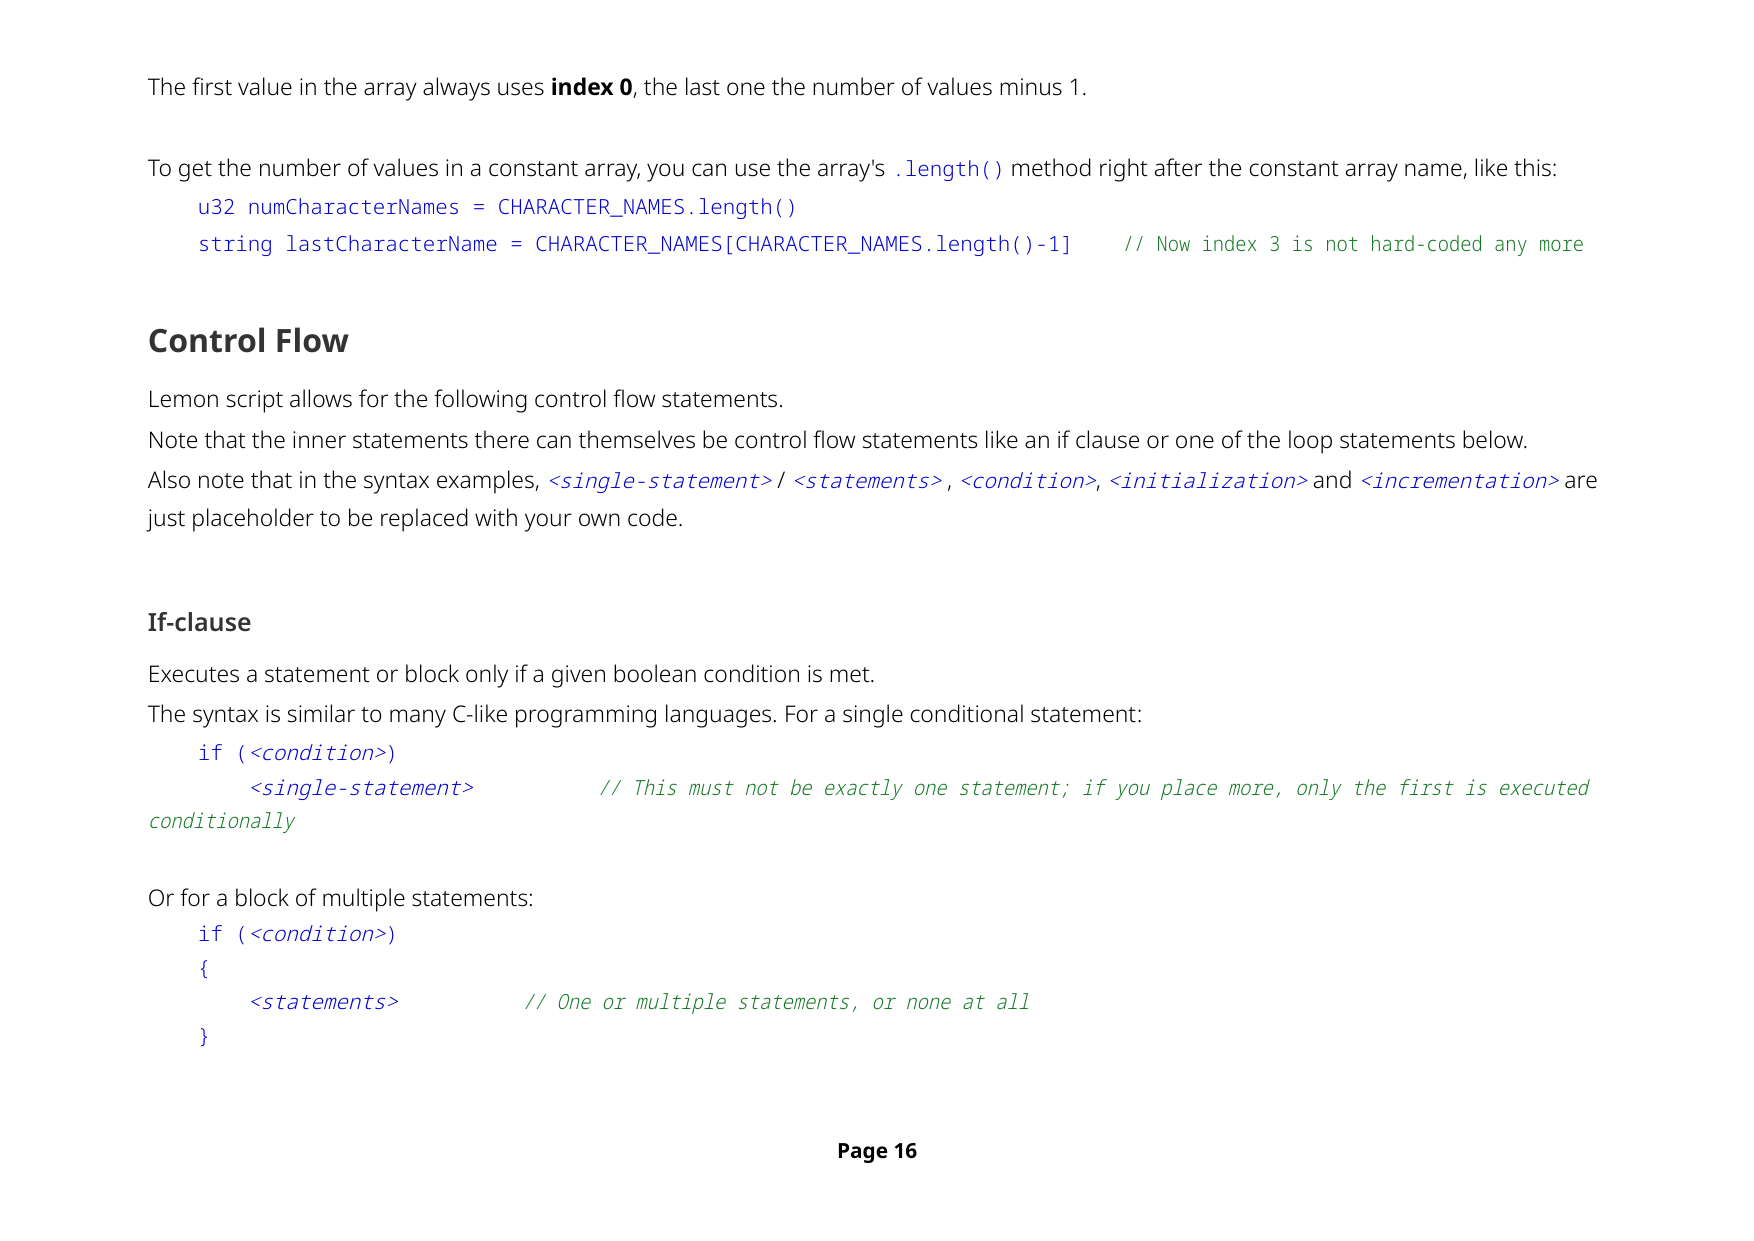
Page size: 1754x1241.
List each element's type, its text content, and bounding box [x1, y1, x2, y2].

text Lemon script allows for the following control flow statements. [148, 383, 1606, 414]
text To get the number of values in a constant array, you can use the array's .length() method right after the constant array name, like this: [148, 152, 1606, 183]
subtitle If-clause [148, 604, 1606, 638]
subtitle Control Flow [148, 318, 1606, 362]
text The syntax is similar to many C-like programming languages. For a single conditional statement: [148, 698, 1606, 729]
text The first value in the array always uses index 0, the last one the number of values minus 1. [148, 71, 1606, 102]
text Note that the inner statements there can themselves be control flow statements like an if clause or one of the loop statements below. [148, 423, 1606, 455]
text Or for a block of multiple statements: if (<condition>) { <statements> // One or multiple statements, or none at all } [148, 882, 1606, 1049]
text if (<condition>) <single-statement> // This must not be exactly one statement; if you place more, only the first is executed conditionally [148, 738, 1606, 873]
text string lastCharacterName = CHARACTER_NAMES[CHARACTER_NAMES.length()-1] // Now index 3 is not hard-coded any more [148, 229, 1606, 257]
text u32 numCharacterNames = CHARACTER_NAMES.length() [148, 192, 1606, 221]
text Also note that in the syntax examples, <single-statement> / <statements> , <condition>, <initialization> and <incrementation> are just placeholder to be replaced with your own code. [148, 464, 1606, 533]
text Executes a statement or block only if a given boolean condition is met. [148, 658, 1606, 689]
